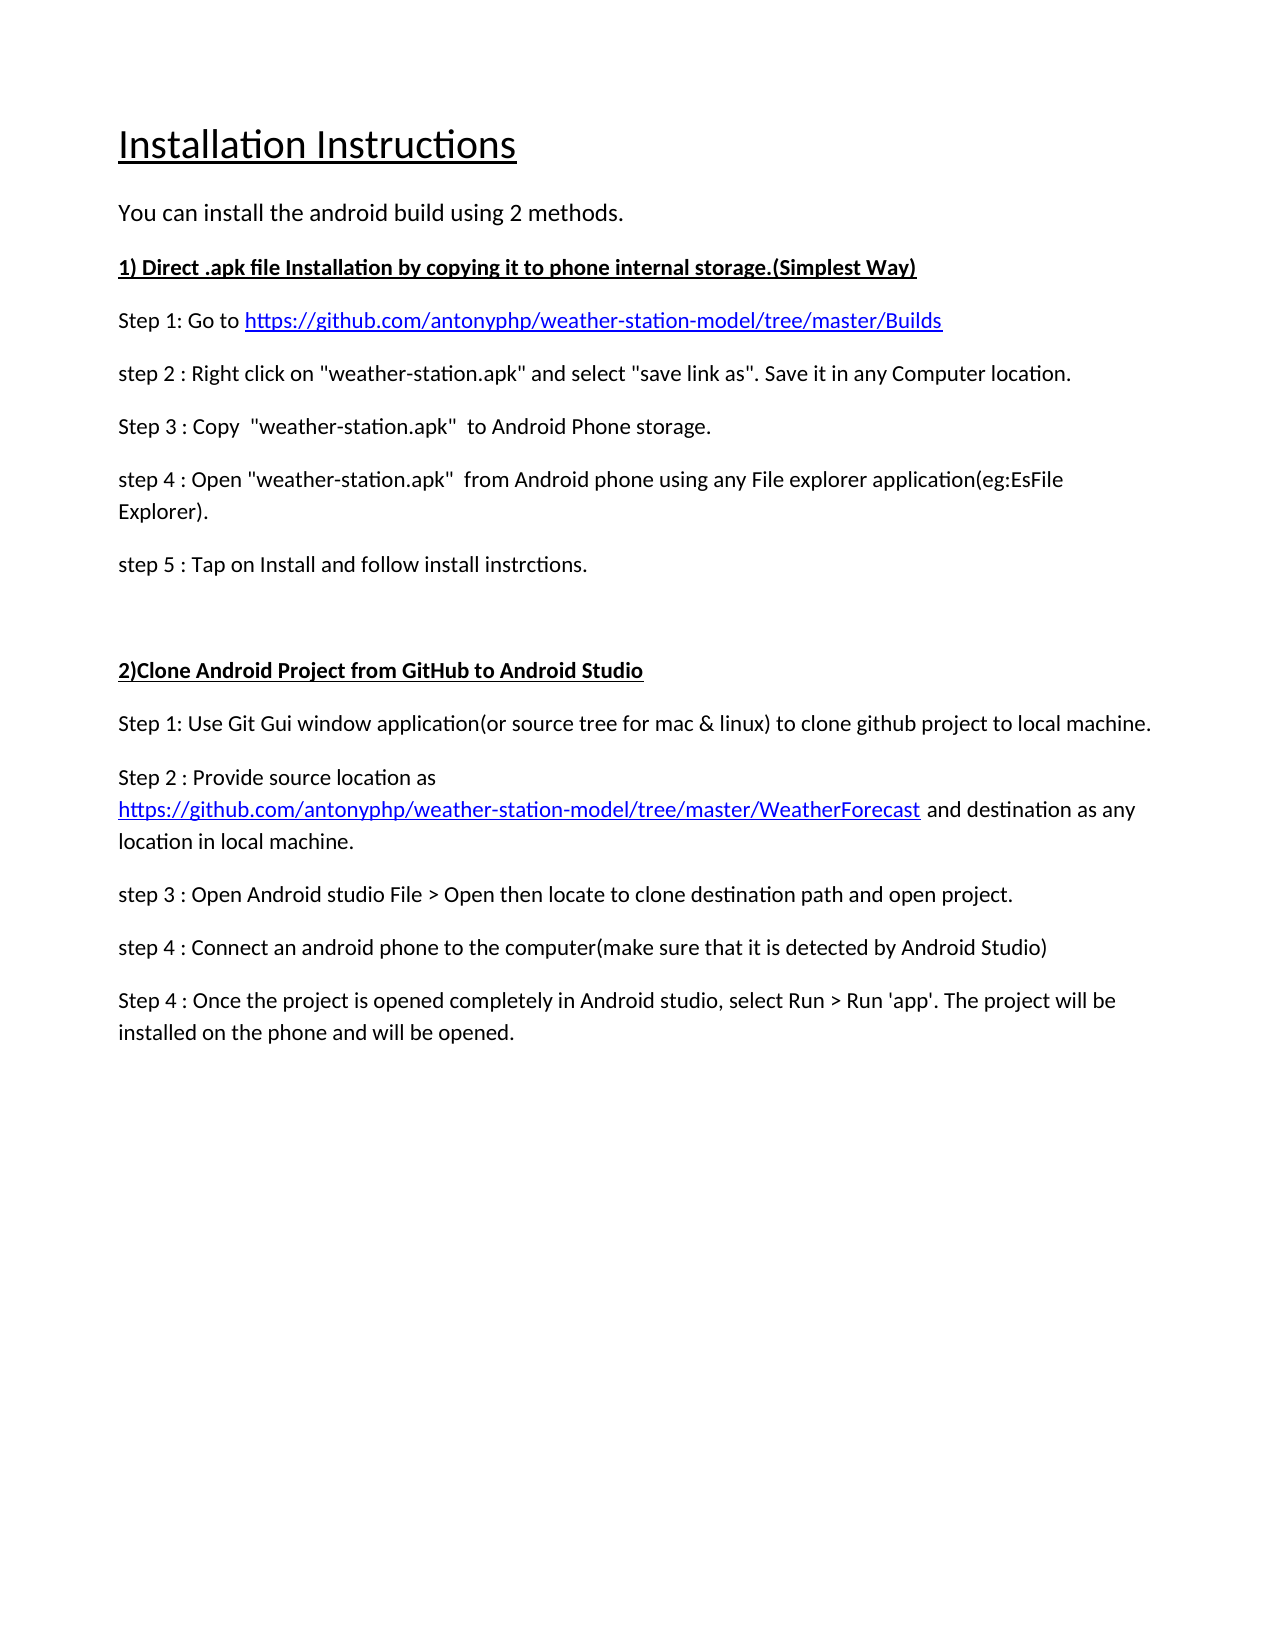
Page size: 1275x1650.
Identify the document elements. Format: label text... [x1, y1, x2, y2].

text step 4 : Connect an android phone to the computer(make sure that it is detected by Android Studio) [118, 933, 1157, 961]
text Installation Instructions [118, 118, 1157, 169]
text Step 4 : Once the project is opened completely in Android studio, select Run > Run 'app'. The project will be installed on the phone and will be opened. [118, 986, 1157, 1046]
text Step 3 : Copy "weather-station.apk" to Android Phone storage. [118, 412, 1157, 440]
text step 4 : Open "weather-station.apk" from Android phone using any File explorer application(eg:EsFile Explorer). [118, 465, 1157, 526]
text step 5 : Tap on Install and follow install instrctions. [118, 551, 1157, 578]
text Step 1: Use Git Gui window application(or source tree for mac & linux) to clone github project to local machine. [118, 709, 1157, 738]
text Step 2 : Provide source location as https://github.com/antonyphp/weather-station-model/tree/master/WeatherForecast and destination as any location in local machine. [118, 763, 1157, 855]
text step 3 : Open Android studio File > Open then locate to clone destination path and open project. [118, 880, 1157, 908]
text 1) Direct .apk file Installation by copying it to phone internal storage.(Simplest Way) [118, 253, 1157, 281]
text 2)Clone Android Project from GitHub to Android Studio [118, 657, 1157, 684]
text step 2 : Right click on "weather-station.apk" and select "save link as". Save it in any Computer location. [118, 359, 1157, 387]
text Step 1: Go to https://github.com/antonyphp/weather-station-model/tree/master/Builds [118, 306, 1157, 334]
text You can install the android build using 2 methods. [118, 197, 1157, 228]
